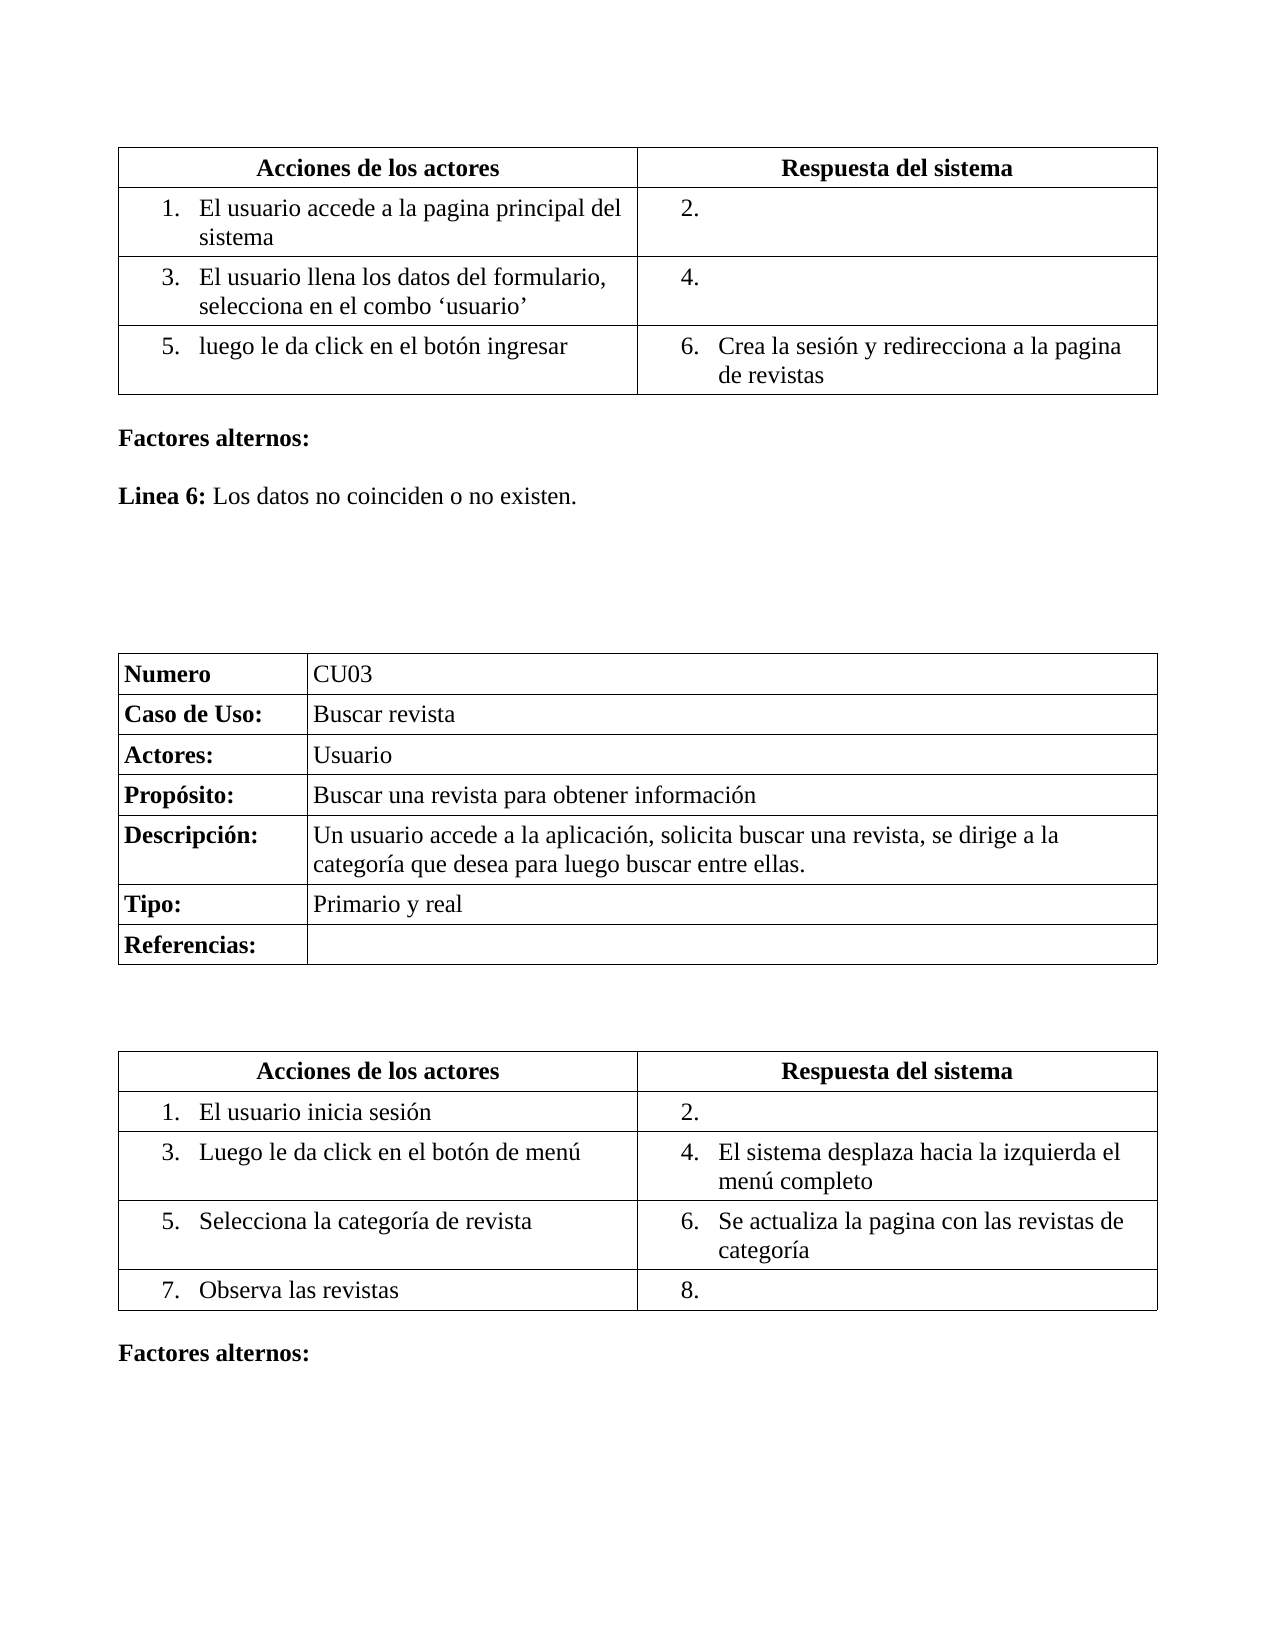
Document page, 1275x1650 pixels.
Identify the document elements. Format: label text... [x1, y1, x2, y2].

table_cell [638, 1270, 1157, 1309]
table_cell El usuario inicia sesión [119, 1092, 637, 1131]
table_cell Se actualiza la pagina con las revistas de categoría [638, 1201, 1157, 1269]
table_header CU03 [308, 654, 1157, 693]
table_cell Actores: [119, 735, 307, 774]
table_cell Descripción: [119, 816, 307, 883]
table_cell Buscar revista [308, 695, 1157, 734]
table_cell Tipo: [119, 885, 307, 924]
table_cell [638, 1092, 1157, 1131]
table_cell luego le da click en el botón ingresar [119, 326, 637, 394]
text Factores alternos: [118, 423, 1157, 452]
table_cell Propósito: [119, 775, 307, 814]
table_cell Primario y real [308, 885, 1157, 924]
table_cell [308, 925, 1157, 964]
table_header Respuesta del sistema [638, 148, 1157, 187]
text Linea 6: Los datos no coinciden o no existen. [118, 481, 1157, 509]
table_cell Selecciona la categoría de revista [119, 1201, 637, 1269]
table_cell Buscar una revista para obtener información [308, 775, 1157, 814]
table_header Numero [119, 654, 307, 693]
table_cell Crea la sesión y redirecciona a la pagina de revistas [638, 326, 1157, 394]
table_cell Referencias: [119, 925, 307, 964]
table_cell [638, 257, 1157, 325]
table_cell El usuario accede a la pagina principal del sistema [119, 188, 637, 256]
table_cell Un usuario accede a la aplicación, solicita buscar una revista, se dirige a la categoría que desea para luego buscar entre ellas. [308, 816, 1157, 883]
table_header Acciones de los actores [119, 148, 637, 187]
table_cell Observa las revistas [119, 1270, 637, 1309]
table_cell El sistema desplaza hacia la izquierda el menú completo [638, 1132, 1157, 1200]
table_cell Usuario [308, 735, 1157, 774]
text Factores alternos: [118, 1338, 1157, 1367]
table_header Respuesta del sistema [638, 1052, 1157, 1091]
table_cell Caso de Uso: [119, 695, 307, 734]
table_header Acciones de los actores [119, 1052, 637, 1091]
table_cell El usuario llena los datos del formulario, selecciona en el combo ‘usuario’ [119, 257, 637, 325]
table_cell Luego le da click en el botón de menú [119, 1132, 637, 1200]
table_cell [638, 188, 1157, 256]
